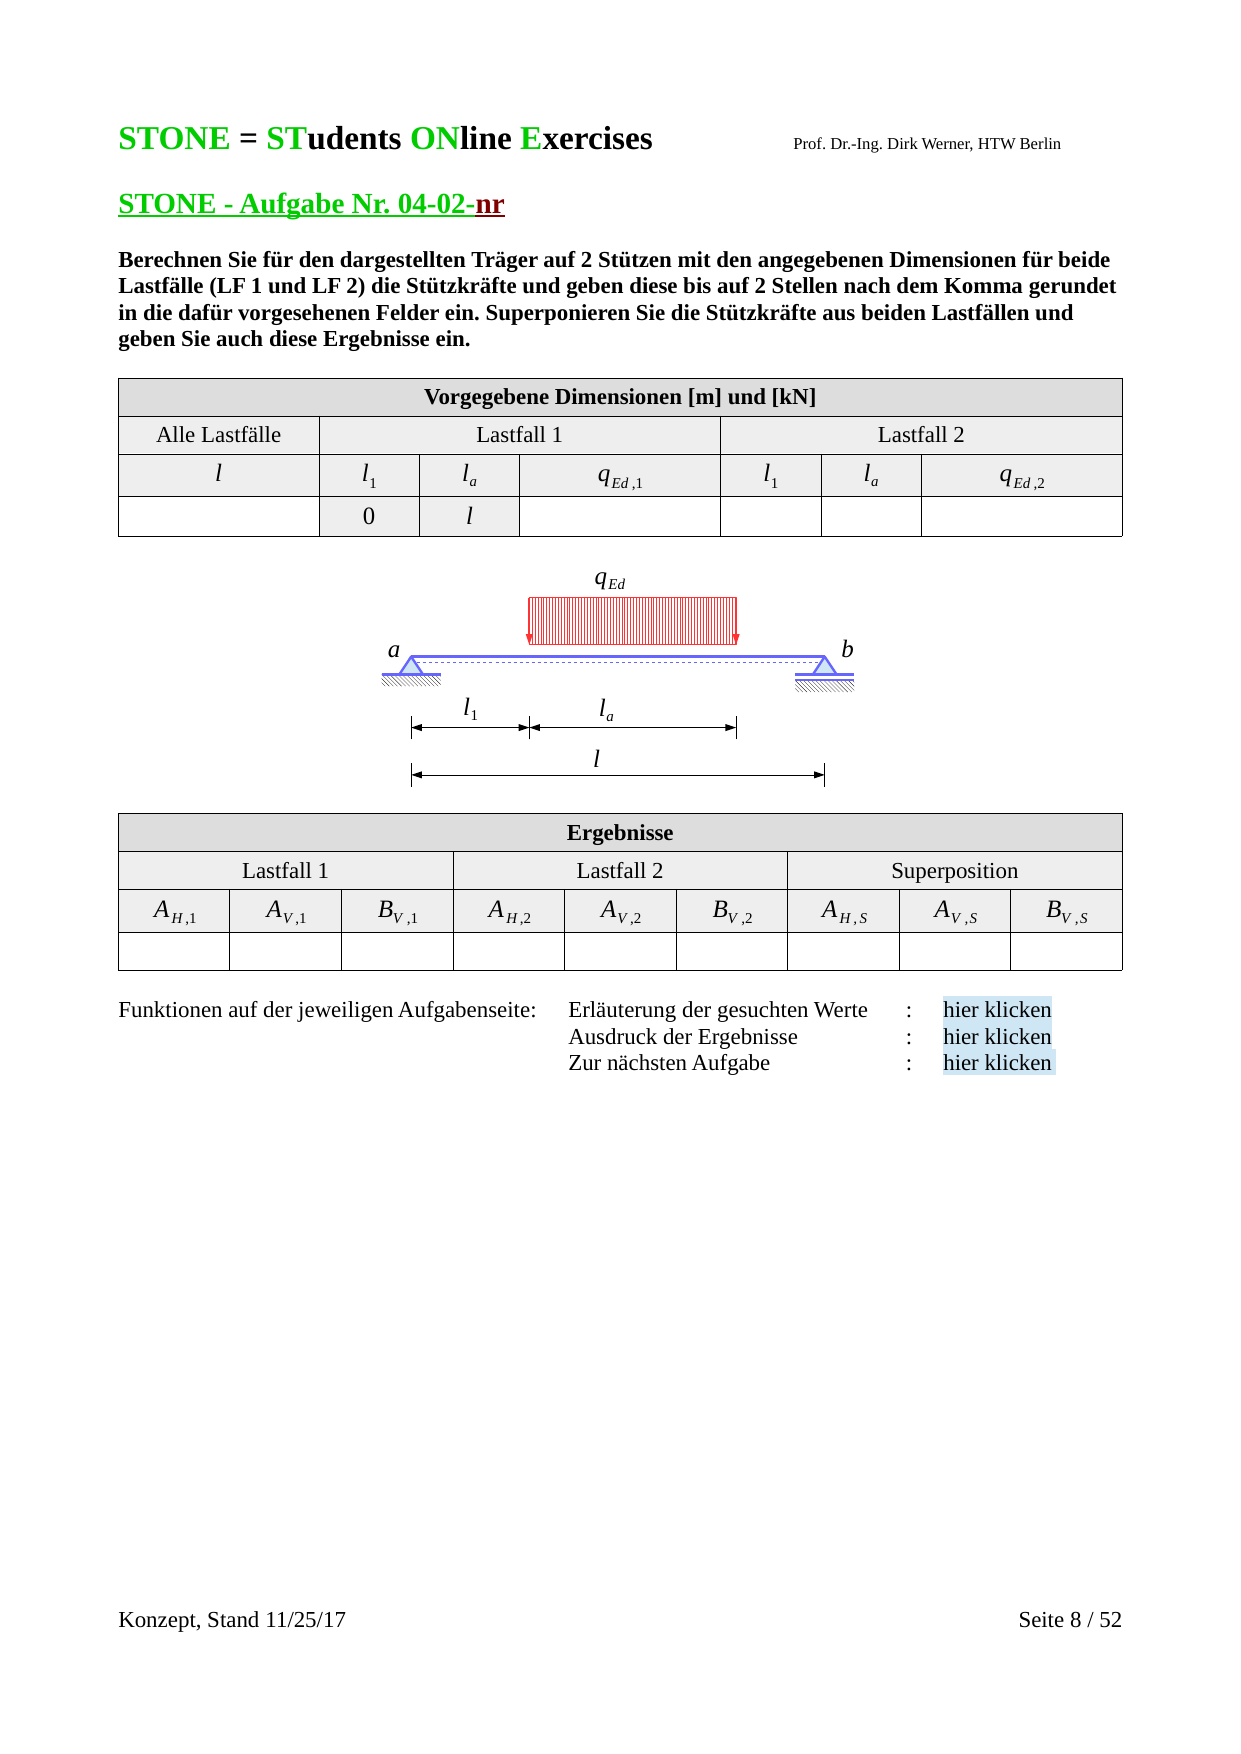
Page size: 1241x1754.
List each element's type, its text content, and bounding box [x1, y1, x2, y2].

table_cell [721, 455, 821, 496]
table_cell [788, 933, 899, 970]
table_cell [119, 890, 229, 932]
text Ausdruck der Ergebnisse : hier klicken [118, 1023, 1122, 1049]
table_cell [788, 890, 899, 932]
table_cell [119, 497, 319, 536]
table_cell [822, 497, 921, 536]
table_cell [454, 890, 564, 932]
table_cell [565, 890, 676, 932]
table_cell Alle Lastfälle [119, 417, 319, 453]
table_cell [342, 890, 453, 932]
table_cell [454, 933, 564, 970]
table_cell Superposition [788, 852, 1122, 889]
table_cell [230, 933, 341, 970]
table_cell Lastfall 1 [320, 417, 720, 453]
text Berechnen Sie für den dargestellten Träger auf 2 Stützen mit den angegebenen Dimensionen für beide Lastfälle (LF 1 und LF 2) die Stützkräfte und geben diese bis auf 2 Stellen nach dem Komma gerundet in die dafür vorgesehenen Felder ein. Superponieren Sie die Stützkräfte aus beiden Lastfällen und geben Sie auch diese Ergebnisse ein. [118, 246, 1122, 351]
table_cell [342, 933, 453, 970]
table_cell [900, 890, 1010, 932]
table_cell [520, 497, 720, 536]
table_cell Lastfall 2 [721, 417, 1122, 453]
table_cell [420, 455, 519, 496]
table_header Vorgegebene Dimensionen [m] und [kN] [119, 379, 1122, 416]
table_cell [900, 933, 1010, 970]
table_cell [1011, 933, 1122, 970]
table_header Ergebnisse [119, 814, 1122, 851]
table_cell [320, 455, 419, 496]
table_cell [520, 455, 720, 496]
table_cell [922, 455, 1122, 496]
table_cell [1011, 890, 1122, 932]
table_cell [230, 890, 341, 932]
text Funktionen auf der jeweiligen Aufgabenseite: Erläuterung der gesuchten Werte : hier klicken [118, 996, 1122, 1023]
table_cell [677, 890, 787, 932]
table_cell Lastfall 1 [119, 852, 453, 889]
table_cell [320, 497, 419, 536]
text STONE - Aufgabe Nr. 04-02-nr [118, 186, 1122, 219]
table_cell [565, 933, 676, 970]
table_cell [677, 933, 787, 970]
table_cell Lastfall 2 [454, 852, 787, 889]
text Zur nächsten Aufgabe : hier klicken [118, 1049, 1122, 1075]
table_cell [119, 933, 229, 970]
table_cell [822, 455, 921, 496]
table_cell [721, 497, 821, 536]
table_cell [119, 455, 319, 496]
table_cell [922, 497, 1122, 536]
table_cell [420, 497, 519, 536]
